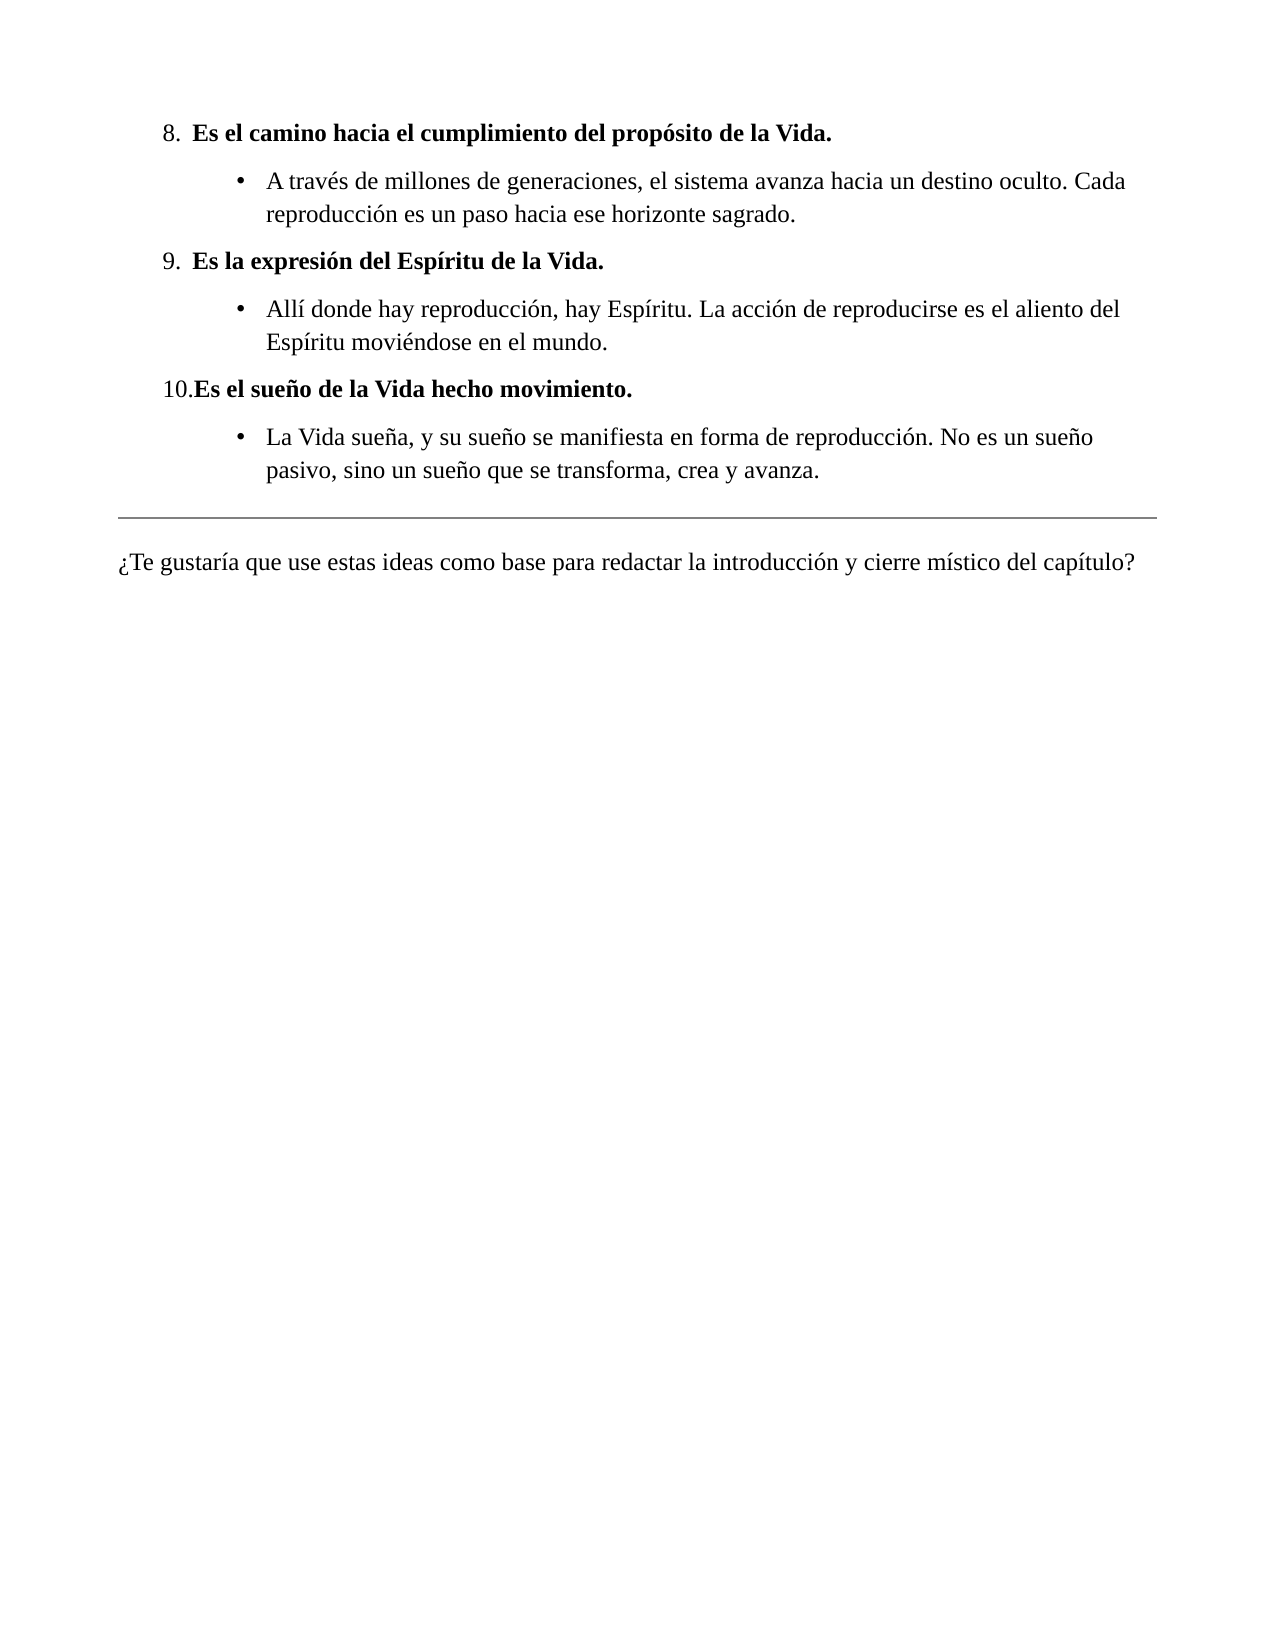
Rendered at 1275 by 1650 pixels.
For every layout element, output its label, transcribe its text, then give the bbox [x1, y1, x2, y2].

list Allí donde hay reproducción, hay Espíritu. La acción de reproducirse es el aliento del Espíritu moviéndose en el mundo. [236, 294, 1157, 356]
list La Vida sueña, y su sueño se manifiesta en forma de reproducción. No es un sueño pasivo, sino un sueño que se transforma, crea y avanza. [236, 422, 1157, 484]
list A través de millones de generaciones, el sistema avanza hacia un destino oculto. Cada reproducción es un paso hacia ese horizonte sagrado. [236, 166, 1157, 227]
list Es la expresión del Espíritu de la Vida. [162, 246, 1157, 275]
text ¿Te gustaría que use estas ideas como base para redactar la introducción y cierre místico del capítulo? [118, 547, 1157, 576]
list Es el camino hacia el cumplimiento del propósito de la Vida. [162, 118, 1157, 147]
list Es el sueño de la Vida hecho movimiento. [162, 374, 1157, 403]
